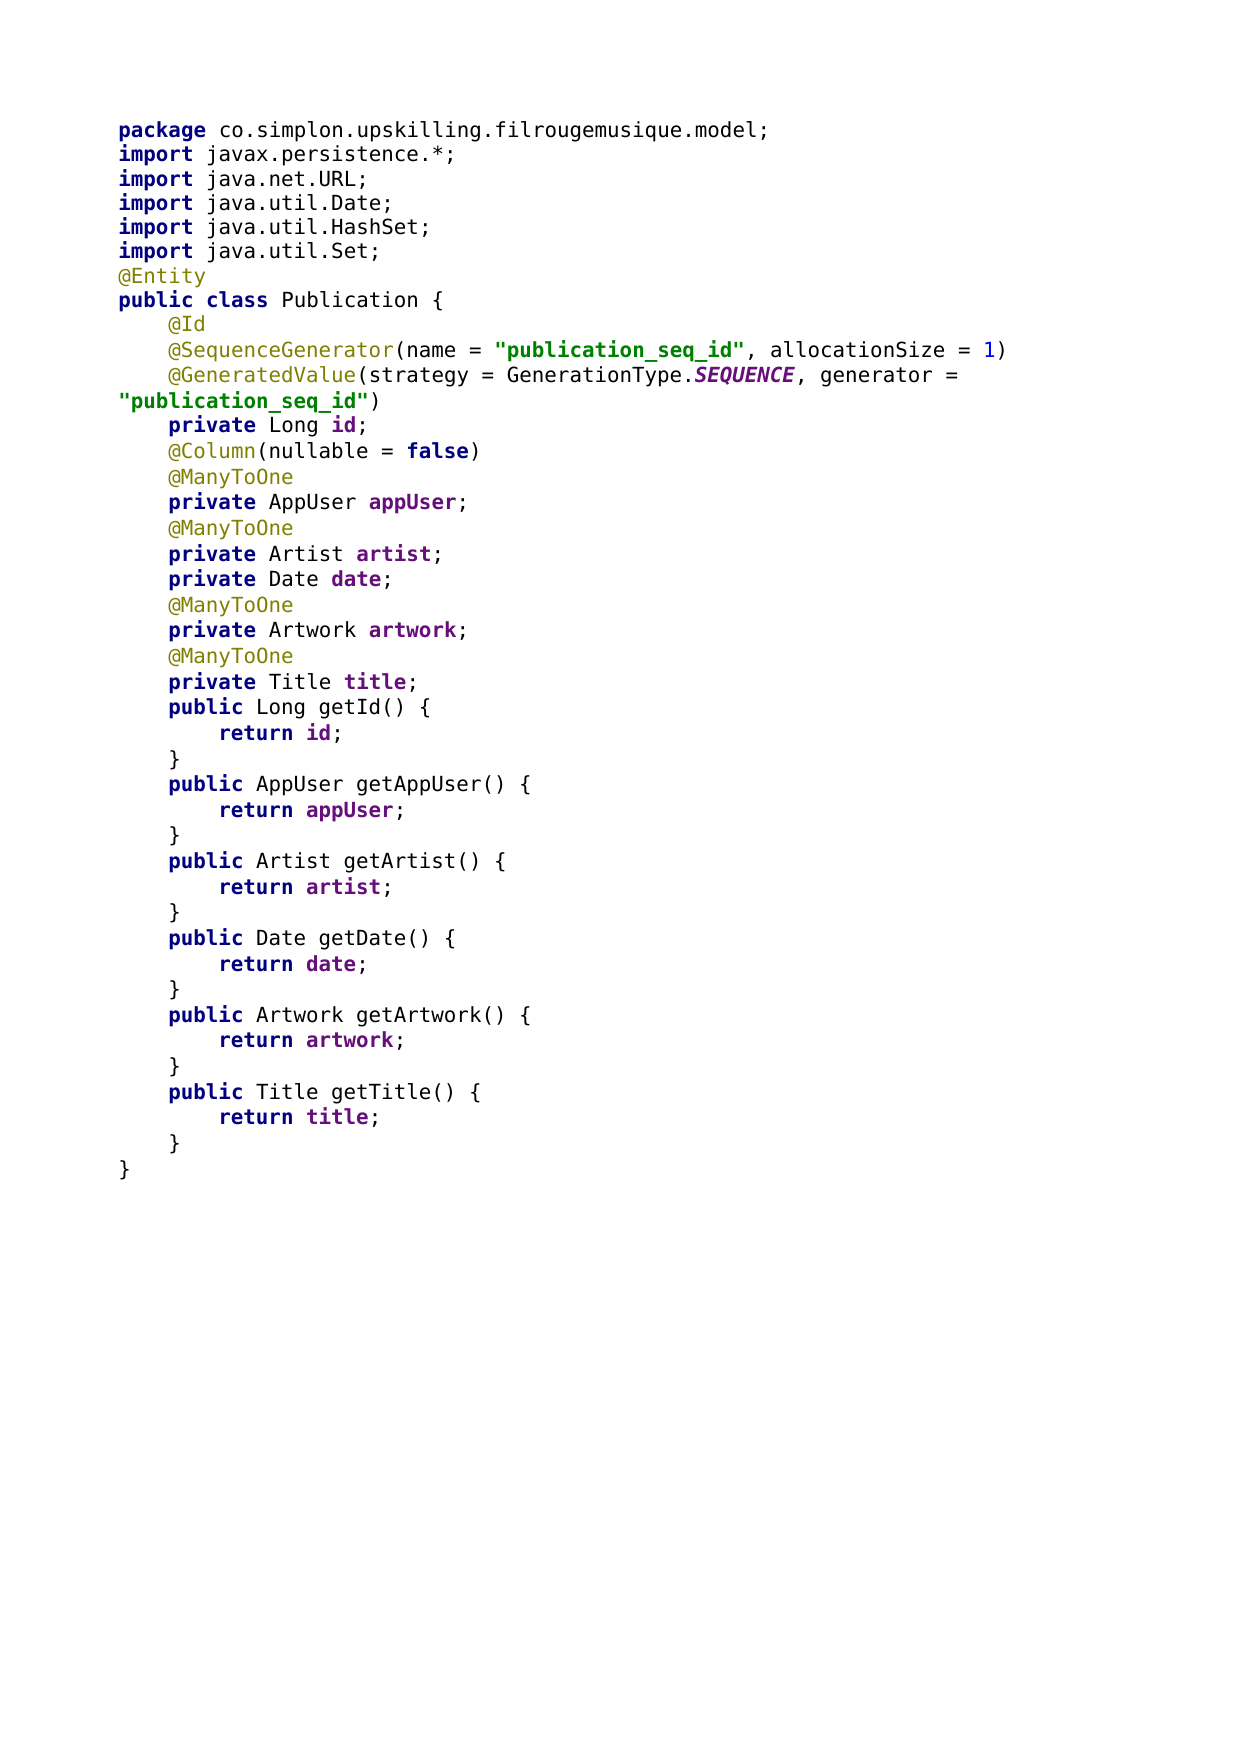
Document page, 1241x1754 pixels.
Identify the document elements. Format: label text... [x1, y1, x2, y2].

text import javax.persistence.*; [118, 142, 1122, 167]
text @Entity [118, 264, 1122, 288]
text private AppUser appUser; [118, 490, 1122, 516]
text private Long id; [118, 413, 1122, 439]
text public Date getDate() { [118, 926, 1122, 952]
text import java.util.Date; [118, 191, 1122, 215]
text public Artwork getArtwork() { [118, 1003, 1122, 1028]
text return artist; [118, 875, 1122, 900]
text private Artwork artwork; [118, 618, 1122, 644]
text import java.net.URL; [118, 167, 1122, 191]
text return title; [118, 1105, 1122, 1131]
text import java.util.Set; [118, 239, 1122, 264]
text public Artist getArtist() { [118, 849, 1122, 875]
text return date; [118, 952, 1122, 977]
text import java.util.HashSet; [118, 215, 1122, 239]
text @ManyToOne [118, 465, 1122, 490]
text } [118, 1131, 1122, 1157]
text public AppUser getAppUser() { [118, 772, 1122, 798]
text private Artist artist; [118, 542, 1122, 567]
text public class Publication { [118, 288, 1122, 312]
text @ManyToOne [118, 644, 1122, 670]
text } [118, 977, 1122, 1003]
text } [118, 1054, 1122, 1080]
text @Id [118, 312, 1122, 338]
text public Title getTitle() { [118, 1080, 1122, 1105]
text return artwork; [118, 1028, 1122, 1054]
text } [118, 823, 1122, 849]
text @SequenceGenerator(name = "publication_seq_id", allocationSize = 1) [118, 338, 1122, 363]
text @Column(nullable = false) [118, 439, 1122, 465]
text } [118, 900, 1122, 926]
text @GeneratedValue(strategy = GenerationType.SEQUENCE, generator = "publication_seq_id") [118, 363, 1122, 413]
text private Title title; [118, 670, 1122, 695]
text @ManyToOne [118, 593, 1122, 618]
text } [118, 747, 1122, 772]
text public Long getId() { [118, 695, 1122, 721]
text return id; [118, 721, 1122, 747]
text return appUser; [118, 798, 1122, 823]
text @ManyToOne [118, 516, 1122, 542]
text private Date date; [118, 567, 1122, 593]
text package co.simplon.upskilling.filrougemusique.model; [118, 118, 1122, 142]
text } [118, 1157, 1122, 1181]
